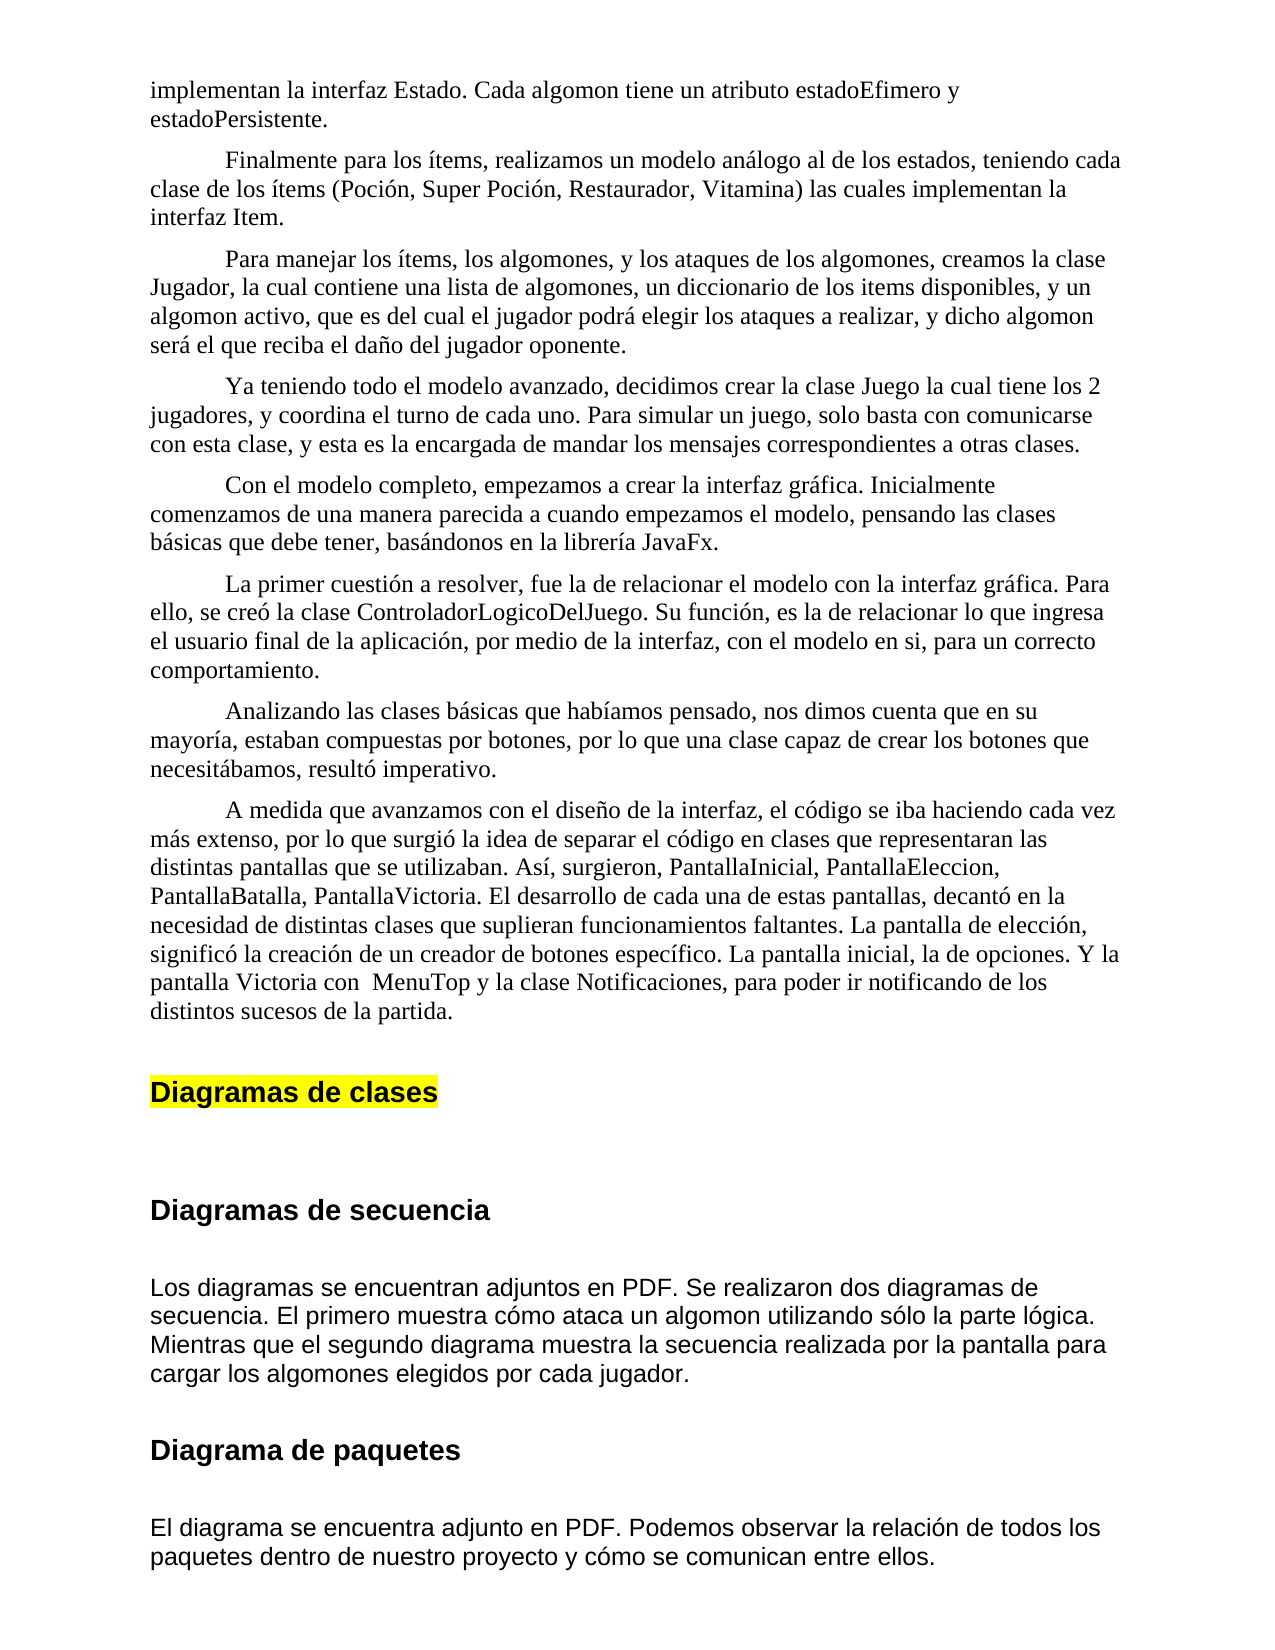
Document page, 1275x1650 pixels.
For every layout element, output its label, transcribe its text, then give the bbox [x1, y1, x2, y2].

text Finalmente para los ítems, realizamos un modelo análogo al de los estados, teniendo cada clase de los ítems (Poción, Super Poción, Restaurador, Vitamina) las cuales implementan la interfaz Item. [150, 145, 1125, 231]
text Analizando las clases básicas que habíamos pensado, nos dimos cuenta que en su mayoría, estaban compuestas por botones, por lo que una clase capaz de crear los botones que necesitábamos, resultó imperativo. [150, 696, 1125, 782]
text Para manejar los ítems, los algomones, y los ataques de los algomones, creamos la clase Jugador, la cual contiene una lista de algomones, un diccionario de los items disponibles, y un algomon activo, que es del cual el jugador podrá elegir los ataques a realizar, y dicho algomon será el que reciba el daño del jugador oponente. [150, 244, 1125, 359]
text Diagrama de paquetes [150, 1433, 1125, 1467]
text Con el modelo completo, empezamos a crear la interfaz gráfica. Inicialmente comenzamos de una manera parecida a cuando empezamos el modelo, pensando las clases básicas que debe tener, basándonos en la librería JavaFx. [150, 470, 1125, 556]
text La primer cuestión a resolver, fue la de relacionar el modelo con la interfaz gráfica. Para ello, se creó la clase ControladorLogicoDelJuego. Su función, es la de relacionar lo que ingresa el usuario final de la aplicación, por medio de la interfaz, con el modelo en si, para un correcto comportamiento. [150, 569, 1125, 684]
text Ya teniendo todo el modelo avanzado, decidimos crear la clase Juego la cual tiene los 2 jugadores, y coordina el turno de cada uno. Para simular un juego, solo basta con comunicarse con esta clase, y esta es la encargada de mandar los mensajes correspondientes a otras clases. [150, 371, 1125, 457]
text Diagramas de clases [150, 1075, 1125, 1108]
text El diagrama se encuentra adjunto en PDF. Podemos observar la relación de todos los paquetes dentro de nuestro proyecto y cómo se comunican entre ellos. [150, 1513, 1125, 1570]
text A medida que avanzamos con el diseño de la interfaz, el código se iba haciendo cada vez más extenso, por lo que surgió la idea de separar el código en clases que representaran las distintas pantallas que se utilizaban. Así, surgieron, PantallaInicial, PantallaEleccion, PantallaBatalla, PantallaVictoria. El desarrollo de cada una de estas pantallas, decantó en la necesidad de distintas clases que suplieran funcionamientos faltantes. La pantalla de elección, significó la creación de un creador de botones específico. La pantalla inicial, la de opciones. Y la pantalla Victoria con MenuTop y la clase Notificaciones, para poder ir notificando de los distintos sucesos de la partida. [150, 795, 1125, 1025]
text Los diagramas se encuentran adjuntos en PDF. Se realizaron dos diagramas de secuencia. El primero muestra cómo ataca un algomon utilizando sólo la parte lógica. Mientras que el segundo diagrama muestra la secuencia realizada por la pantalla para cargar los algomones elegidos por cada jugador. [150, 1273, 1125, 1388]
text implementan la interfaz Estado. Cada algomon tiene un atributo estadoEfimero y estadoPersistente. [150, 75, 1125, 132]
text Diagramas de secuencia [150, 1193, 1125, 1227]
